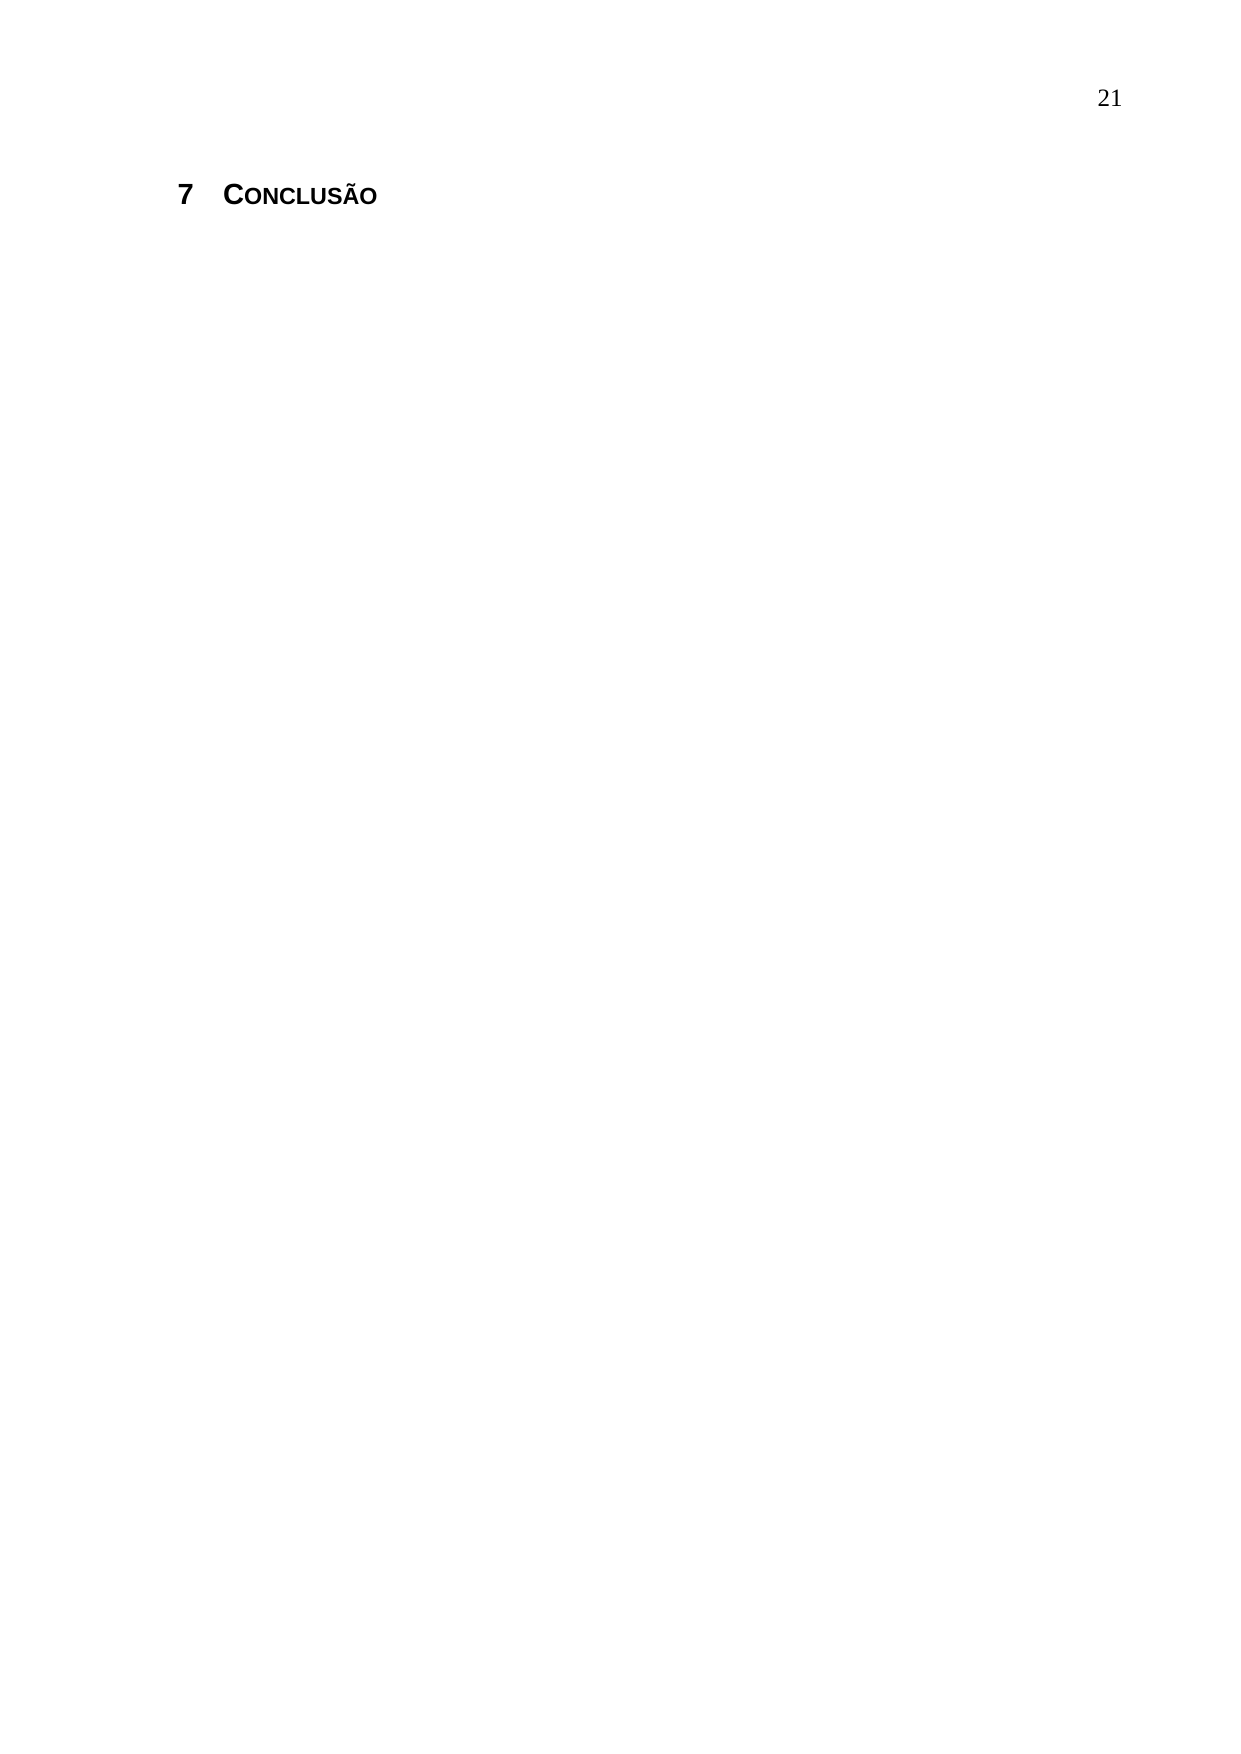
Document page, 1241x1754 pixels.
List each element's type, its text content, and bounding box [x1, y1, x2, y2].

list Conclusão [177, 177, 1122, 211]
